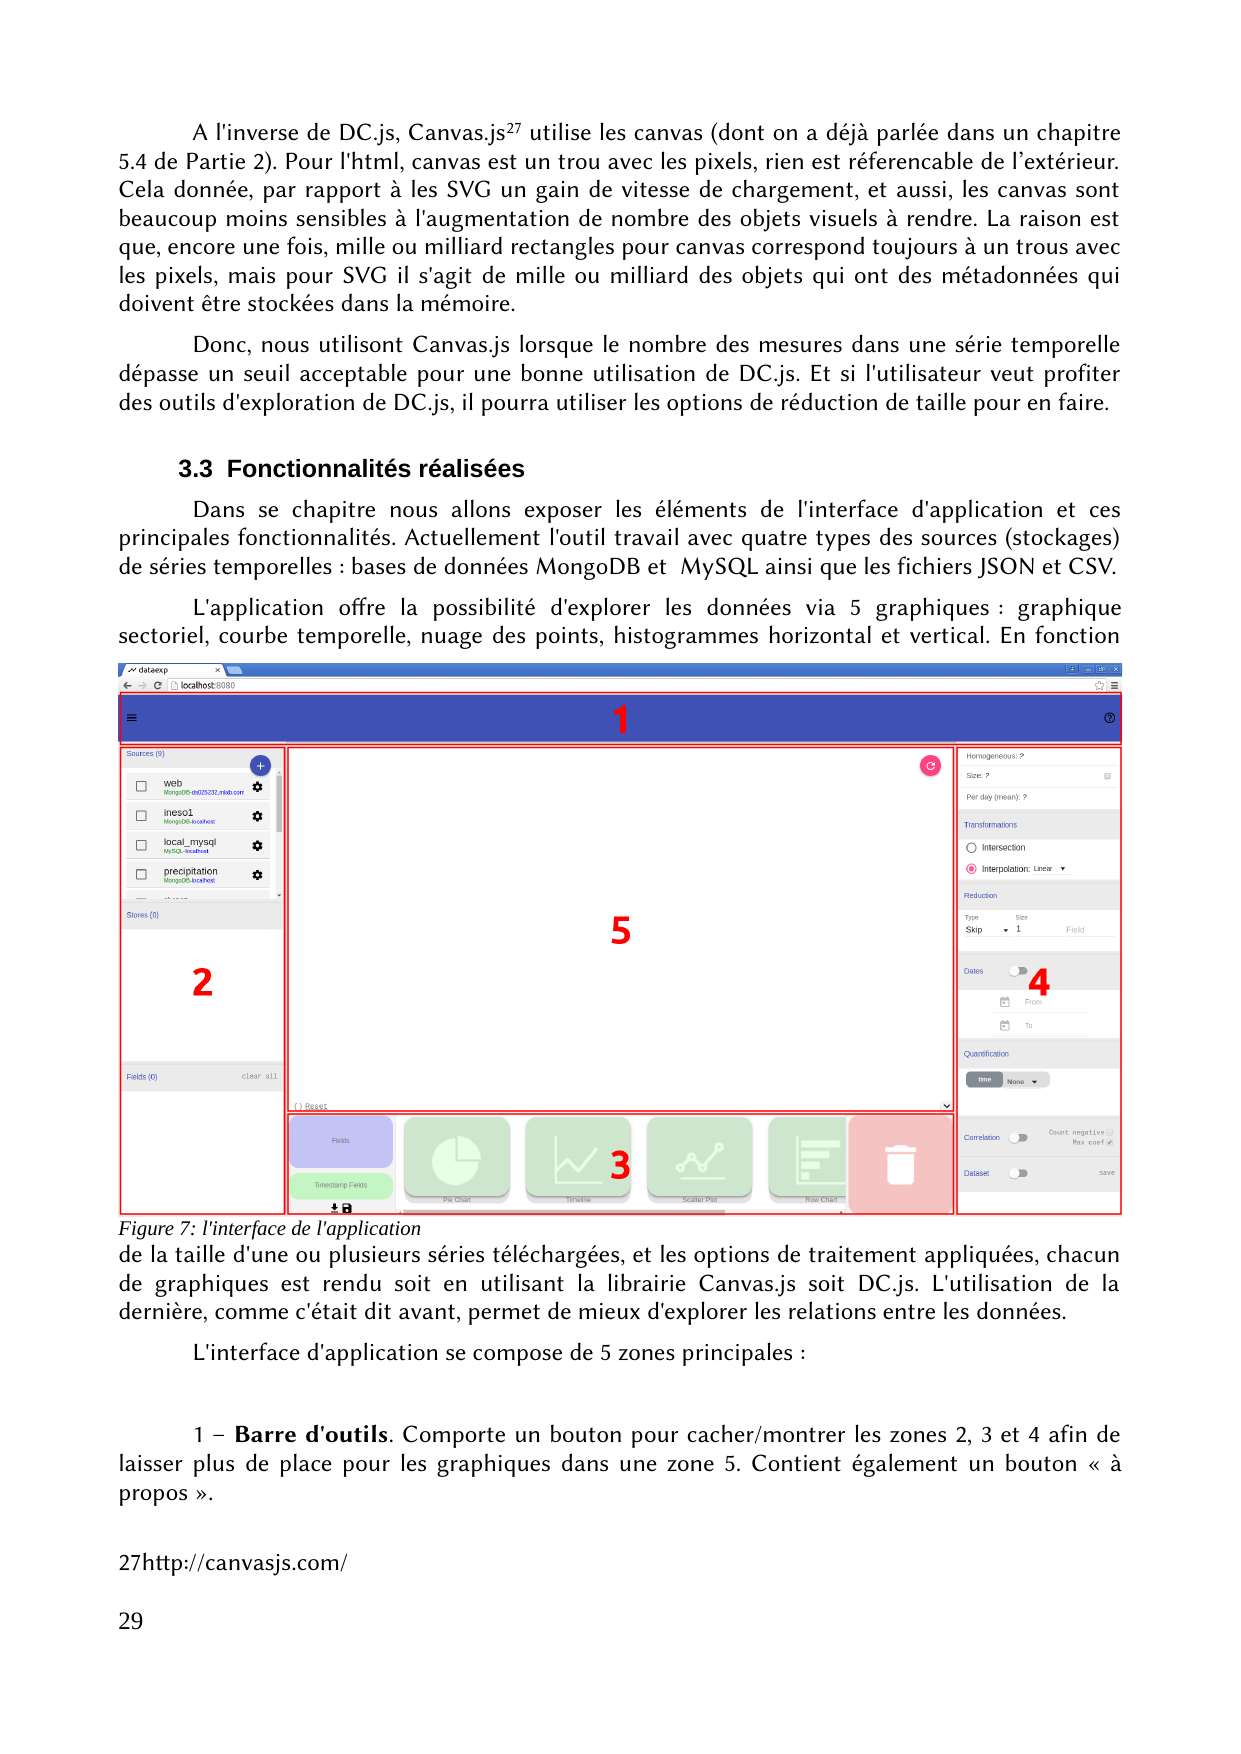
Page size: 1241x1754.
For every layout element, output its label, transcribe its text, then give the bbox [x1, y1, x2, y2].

text L'application offre la possibilité d'explorer les données via 5 graphiques : graphique sectoriel, courbe temporelle, nuage des points, histogrammes horizontal et vertical. En fonction [118, 593, 1122, 663]
text http://canvasjs.com/ [118, 1548, 1122, 1577]
text A l'inverse de DC.js, Canvas.js utilise les canvas (dont on a déjà parlée dans un chapitre 5.4 de Partie 2). Pour l'html, canvas est un trou avec les pixels, rien est réferencable de l’extérieur. Cela donnée, par rapport à les SVG un gain de vitesse de chargement, et aussi, les canvas sont beaucoup moins sensibles à l'augmentation de nombre des objets visuels à rendre. La raison est que, encore une fois, mille ou milliard rectangles pour canvas correspond toujours à un trous avec les pixels, mais pour SVG il s'agit de mille ou milliard des objets qui ont des métadonnées qui doivent être stockées dans la mémoire. [118, 118, 1122, 318]
subtitle Fonctionnalités réalisées [118, 453, 1122, 482]
text 1 – Barre d'outils. Comporte un bouton pour cacher/montrer les zones 2, 3 et 4 afin de laisser plus de place pour les graphiques dans une zone 5. Contient également un bouton « à propos ». [118, 1420, 1122, 1506]
picture [118, 663, 1123, 1217]
text L'interface d'application se compose de 5 zones principales : [118, 1338, 1122, 1367]
text Donc, nous utilisont Canvas.js lorsque le nombre des mesures dans une série temporelle dépasse un seuil acceptable pour une bonne utilisation de DC.js. Et si l'utilisateur veut profiter des outils d'exploration de DC.js, il pourra utiliser les options de réduction de taille pour en faire. [118, 330, 1122, 416]
text Figure 7: l'interface de l'application [118, 1217, 1122, 1240]
text Dans se chapitre nous allons exposer les éléments de l'interface d'application et ces principales fonctionnalités. Actuellement l'outil travail avec quatre types des sources (stockages) de séries temporelles : bases de données MongoDB et MySQL ainsi que les fichiers JSON et CSV. [118, 495, 1122, 580]
text de la taille d'une ou plusieurs séries téléchargées, et les options de traitement appliquées, chacun de graphiques est rendu soit en utilisant la librairie Canvas.js soit DC.js. L'utilisation de la dernière, comme c'était dit avant, permet de mieux d'explorer les relations entre les données. [118, 1240, 1122, 1326]
